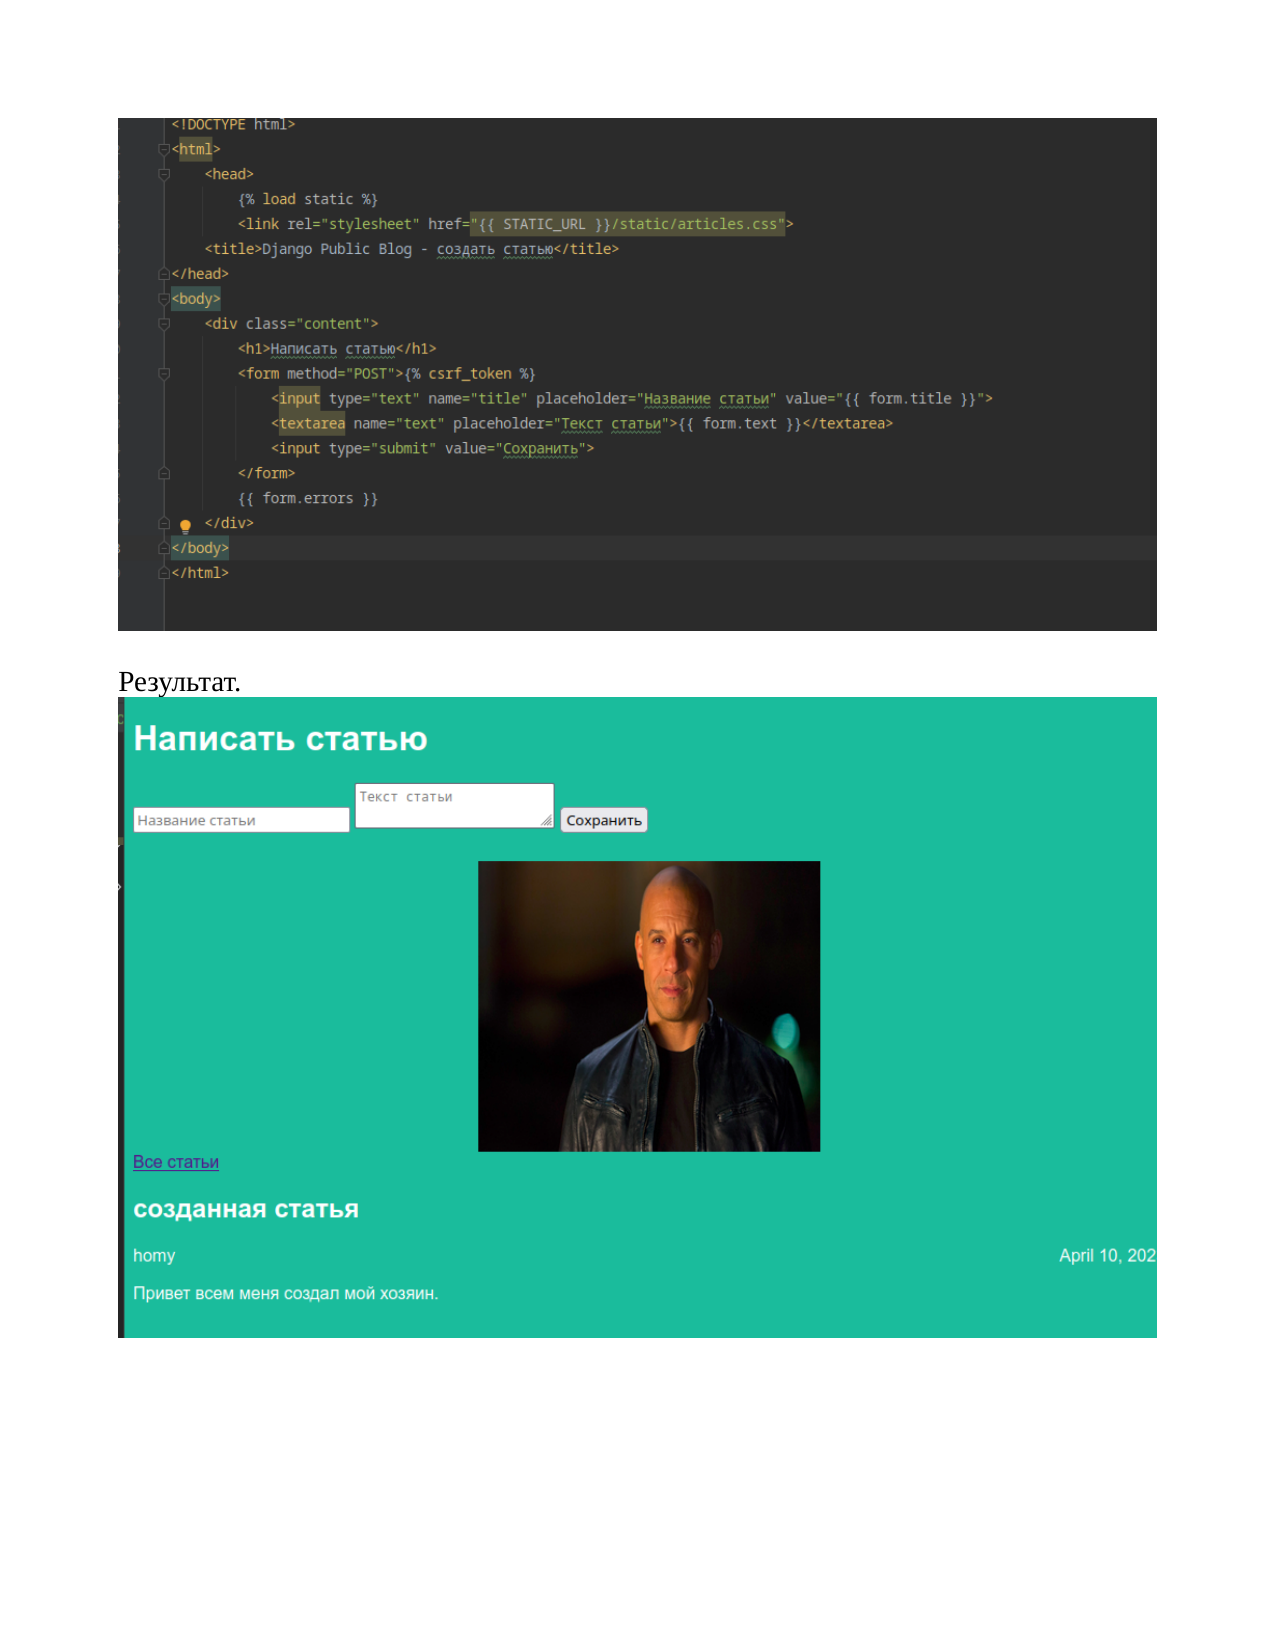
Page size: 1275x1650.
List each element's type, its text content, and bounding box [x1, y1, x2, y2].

picture [118, 697, 1157, 1338]
text Результат. [118, 664, 1157, 697]
picture [118, 118, 1157, 631]
